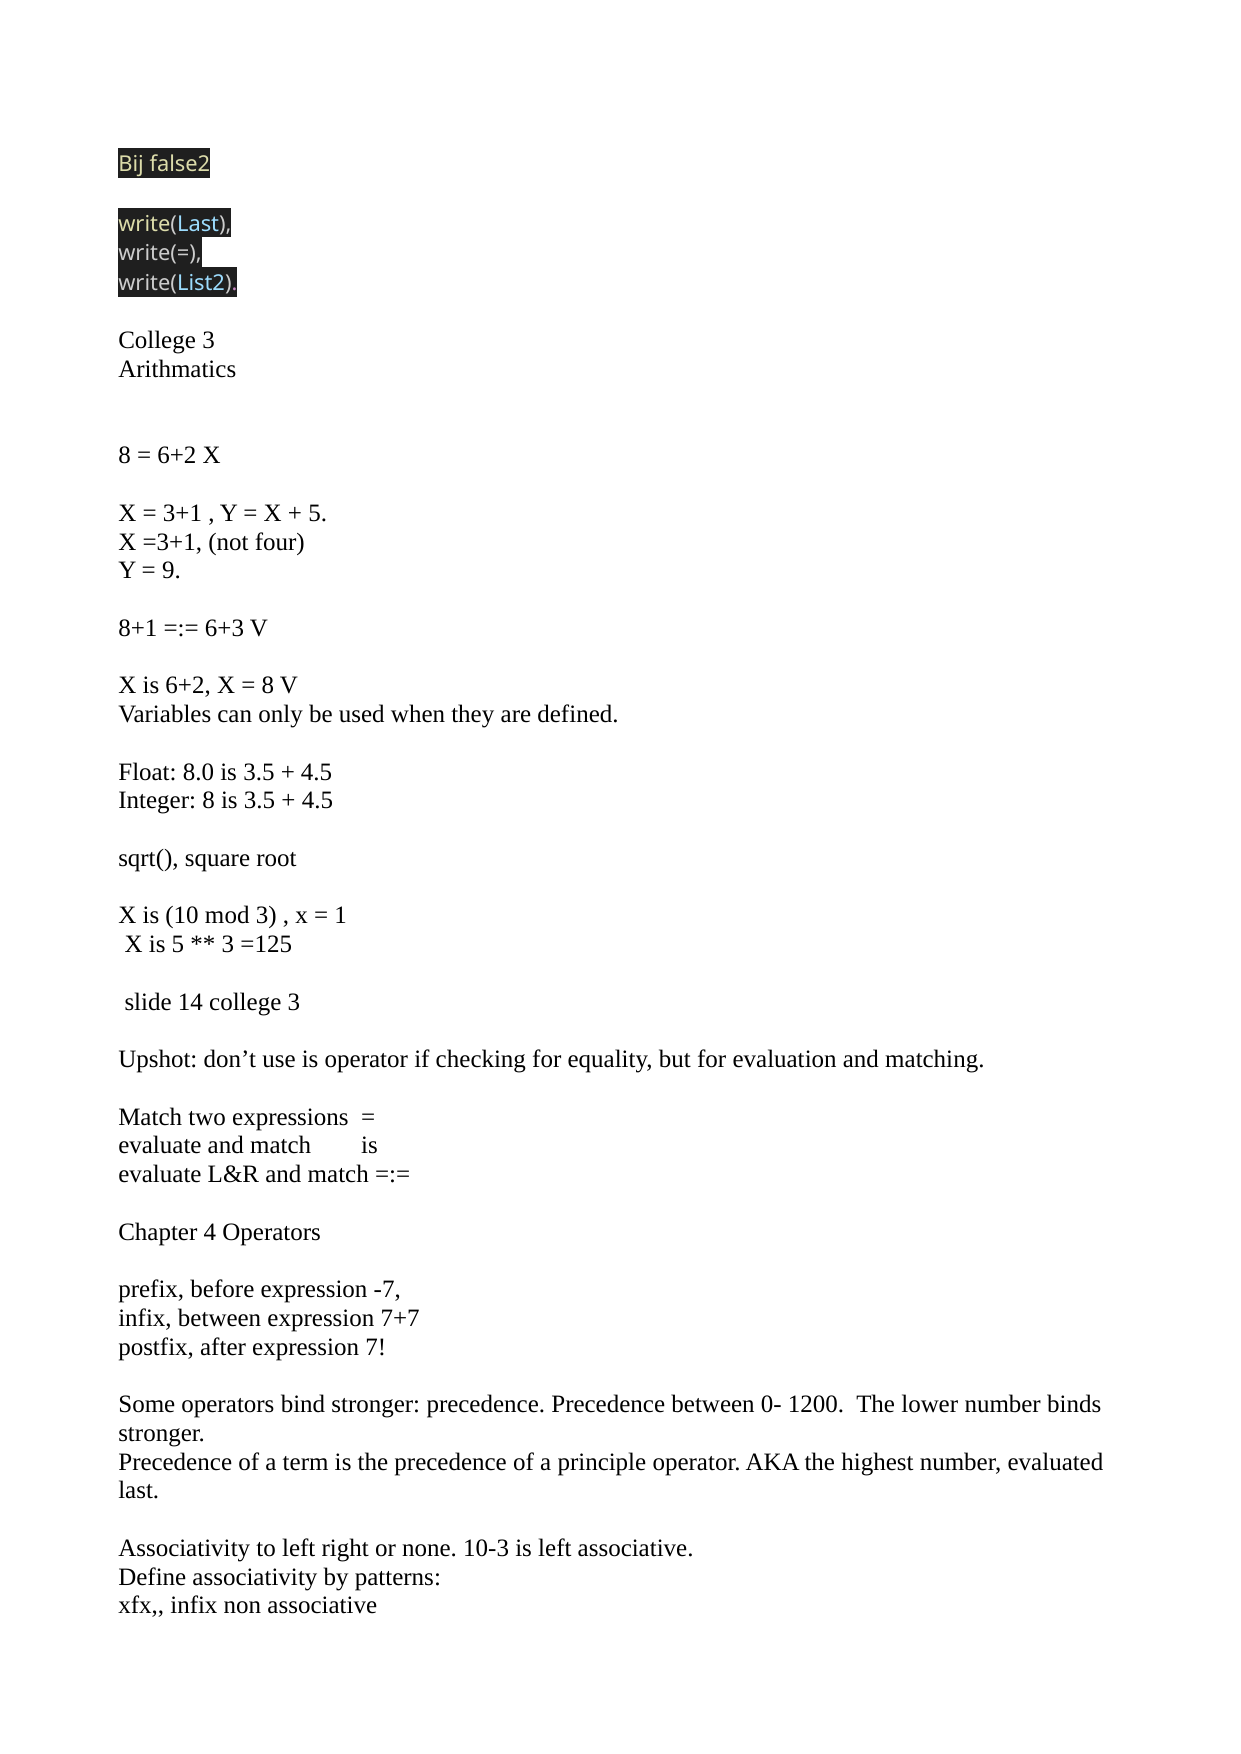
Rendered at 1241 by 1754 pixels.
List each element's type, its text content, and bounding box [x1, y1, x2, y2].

text Associativity to left right or none. 10-3 is left associative. [118, 1533, 1122, 1562]
text slide 14 college 3 [118, 987, 1122, 1016]
text prefix, before expression -7, [118, 1274, 1122, 1303]
text write(List2). [118, 267, 1122, 297]
text Match two expressions = [118, 1102, 1122, 1131]
text xfx,, infix non associative [118, 1591, 1122, 1619]
text Variables can only be used when they are defined. [118, 699, 1122, 728]
text Arithmatics [118, 354, 1122, 383]
text Integer: 8 is 3.5 + 4.5 [118, 786, 1122, 814]
text X is (10 mod 3) , x = 1 [118, 901, 1122, 929]
text sqrt(), square root [118, 843, 1122, 872]
text Bij false2 [118, 148, 1122, 178]
text X =3+1, (not four) [118, 527, 1122, 556]
text evaluate L&R and match =:= [118, 1159, 1122, 1188]
text 8 = 6+2 X [118, 441, 1122, 469]
text Y = 9. [118, 556, 1122, 584]
text postfix, after expression 7! [118, 1332, 1122, 1361]
text Upshot: don’t use is operator if checking for equality, but for evaluation and matching. [118, 1044, 1122, 1073]
text Some operators bind stronger: precedence. Precedence between 0- 1200. The lower number binds stronger. [118, 1389, 1122, 1447]
text Precedence of a term is the precedence of a principle operator. AKA the highest number, evaluated last. [118, 1447, 1122, 1504]
text 8+1 =:= 6+3 V [118, 613, 1122, 642]
text infix, between expression 7+7 [118, 1303, 1122, 1332]
text Chapter 4 Operators [118, 1217, 1122, 1246]
text X is 6+2, X = 8 V [118, 671, 1122, 699]
text Float: 8.0 is 3.5 + 4.5 [118, 757, 1122, 786]
text X is 5 ** 3 =125 [118, 929, 1122, 958]
text evaluate and match is [118, 1131, 1122, 1159]
text write(Last), [118, 207, 1122, 237]
text College 3 [118, 326, 1122, 354]
text Define associativity by patterns: [118, 1562, 1122, 1591]
text X = 3+1 , Y = X + 5. [118, 498, 1122, 527]
text write(=), [118, 237, 1122, 267]
